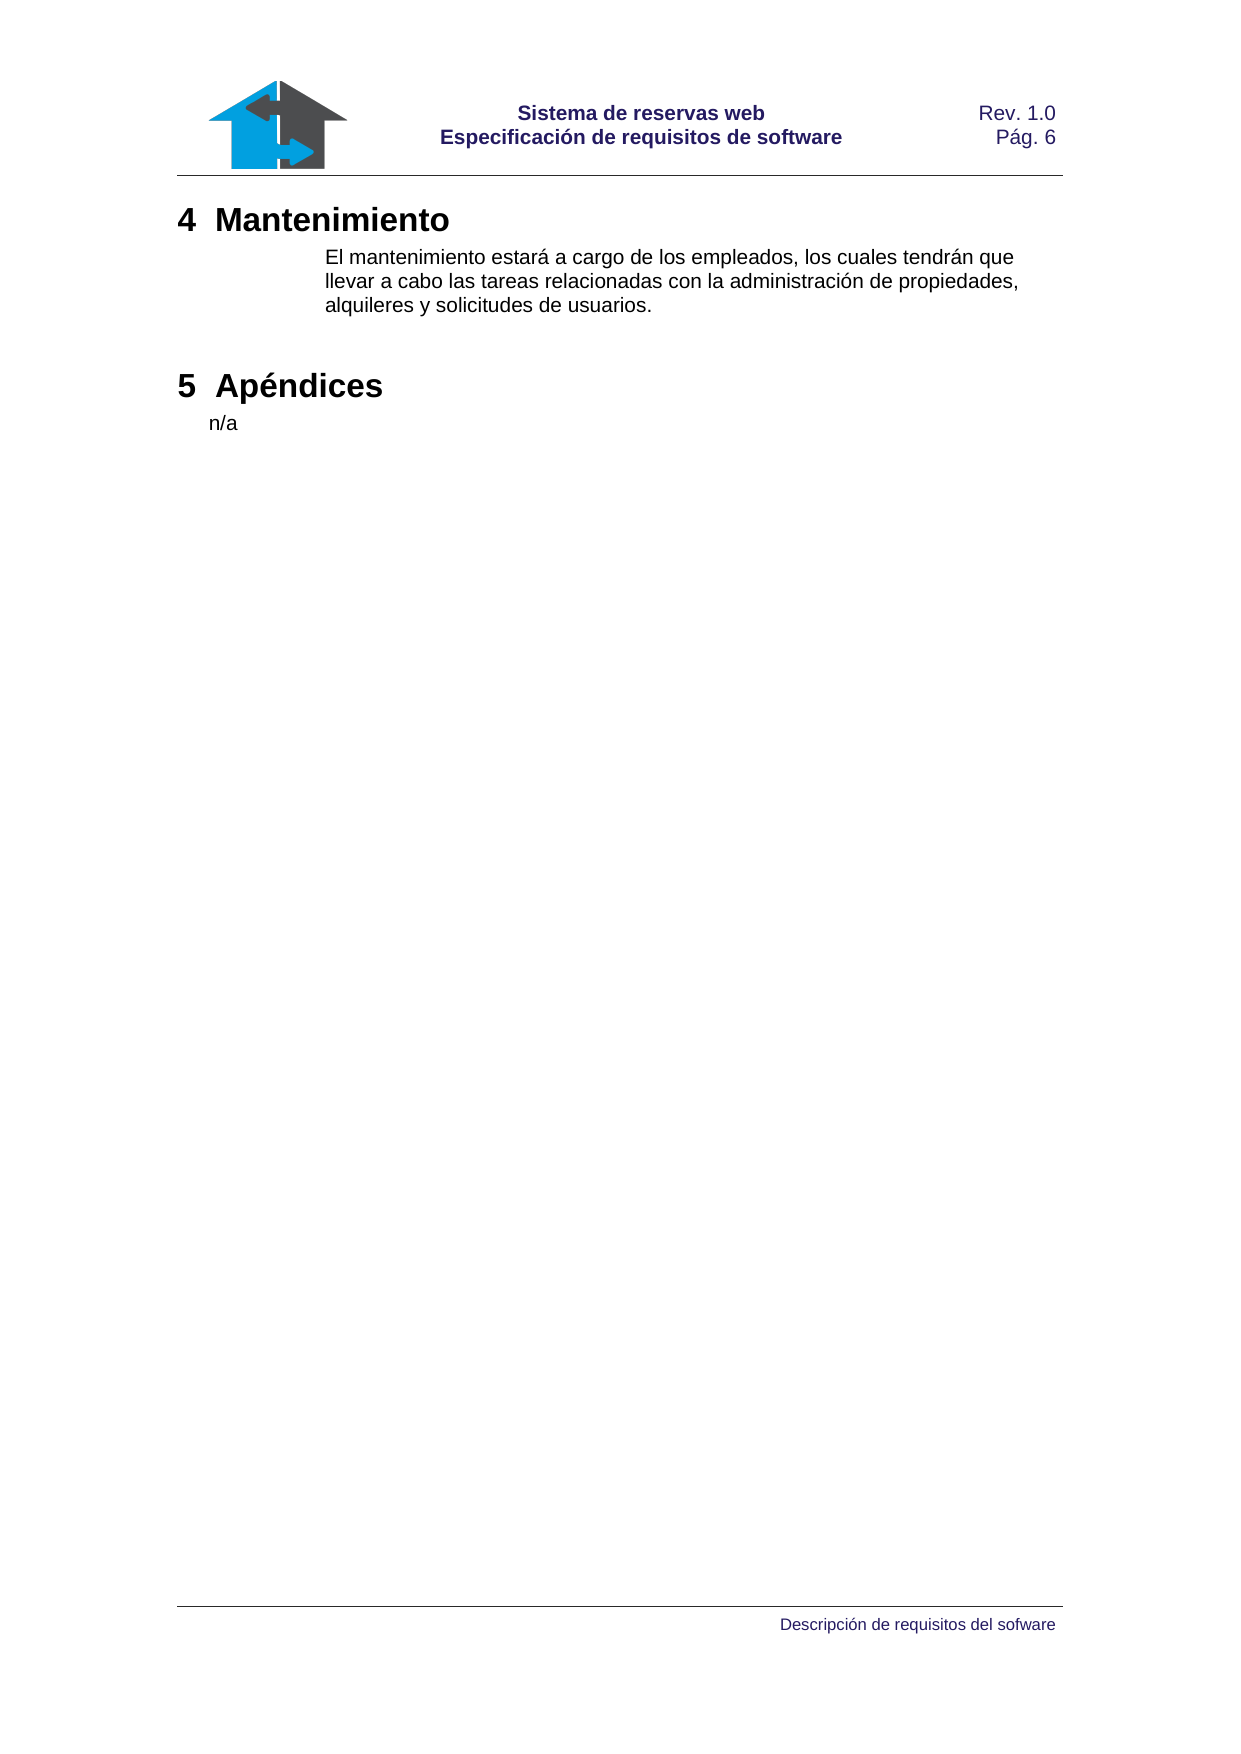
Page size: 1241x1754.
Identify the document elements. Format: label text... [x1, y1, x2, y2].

text n/a [208, 411, 1063, 434]
subtitle Apéndices [177, 366, 1063, 404]
subtitle Mantenimiento [177, 200, 1063, 239]
text El mantenimiento estará a cargo de los empleados, los cuales tendrán que llevar a cabo las tareas relacionadas con la administración de propiedades, alquileres y solicitudes de usuarios. [325, 245, 1063, 317]
